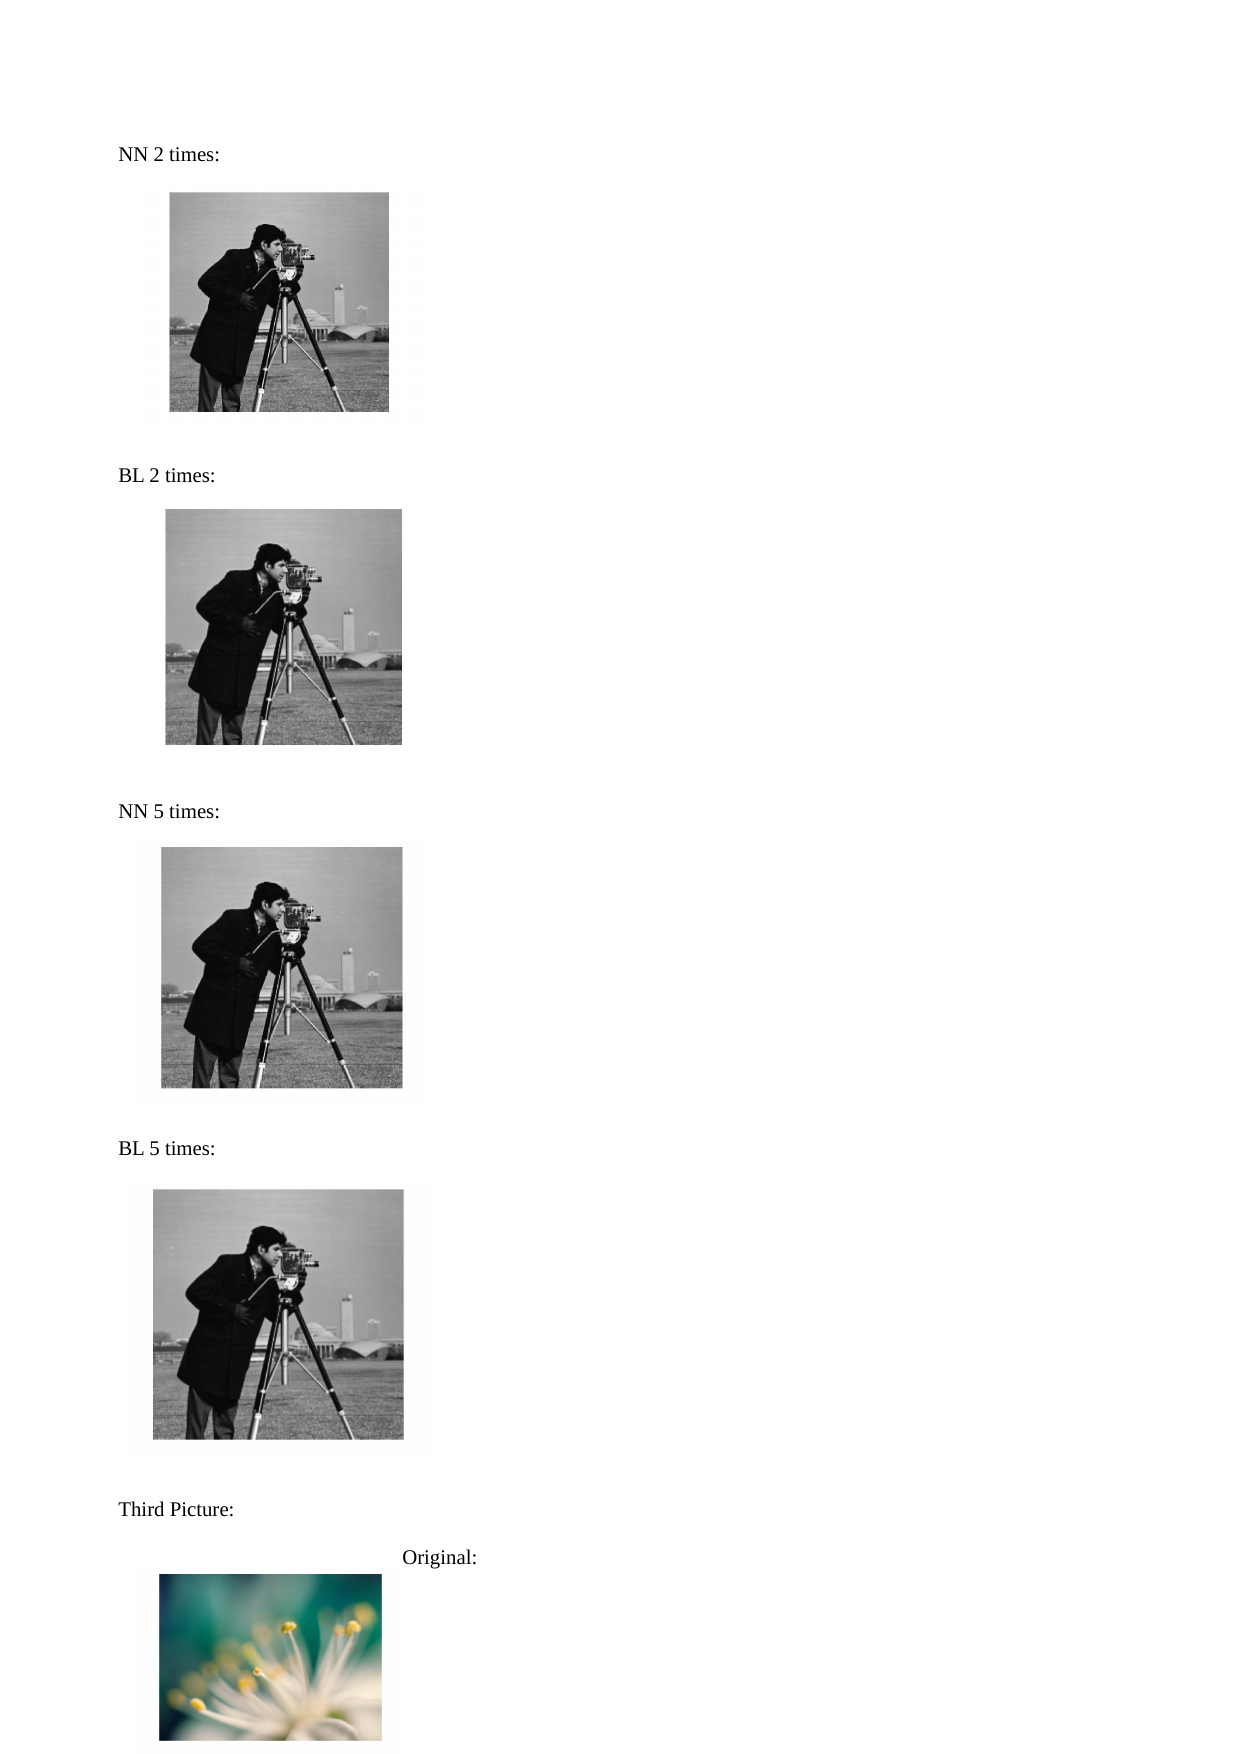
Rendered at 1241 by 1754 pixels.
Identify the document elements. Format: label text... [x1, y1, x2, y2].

text Original: [118, 1545, 1122, 1569]
picture [130, 180, 429, 439]
text Third Picture: [118, 1497, 1122, 1521]
picture [138, 1568, 403, 1754]
text NN 5 times: [118, 799, 1122, 823]
text BL 5 times: [118, 1136, 1122, 1160]
text NN 2 times: [118, 142, 1122, 166]
picture [126, 1182, 431, 1458]
picture [135, 839, 428, 1106]
picture [123, 496, 445, 774]
text BL 2 times: [118, 462, 1122, 487]
